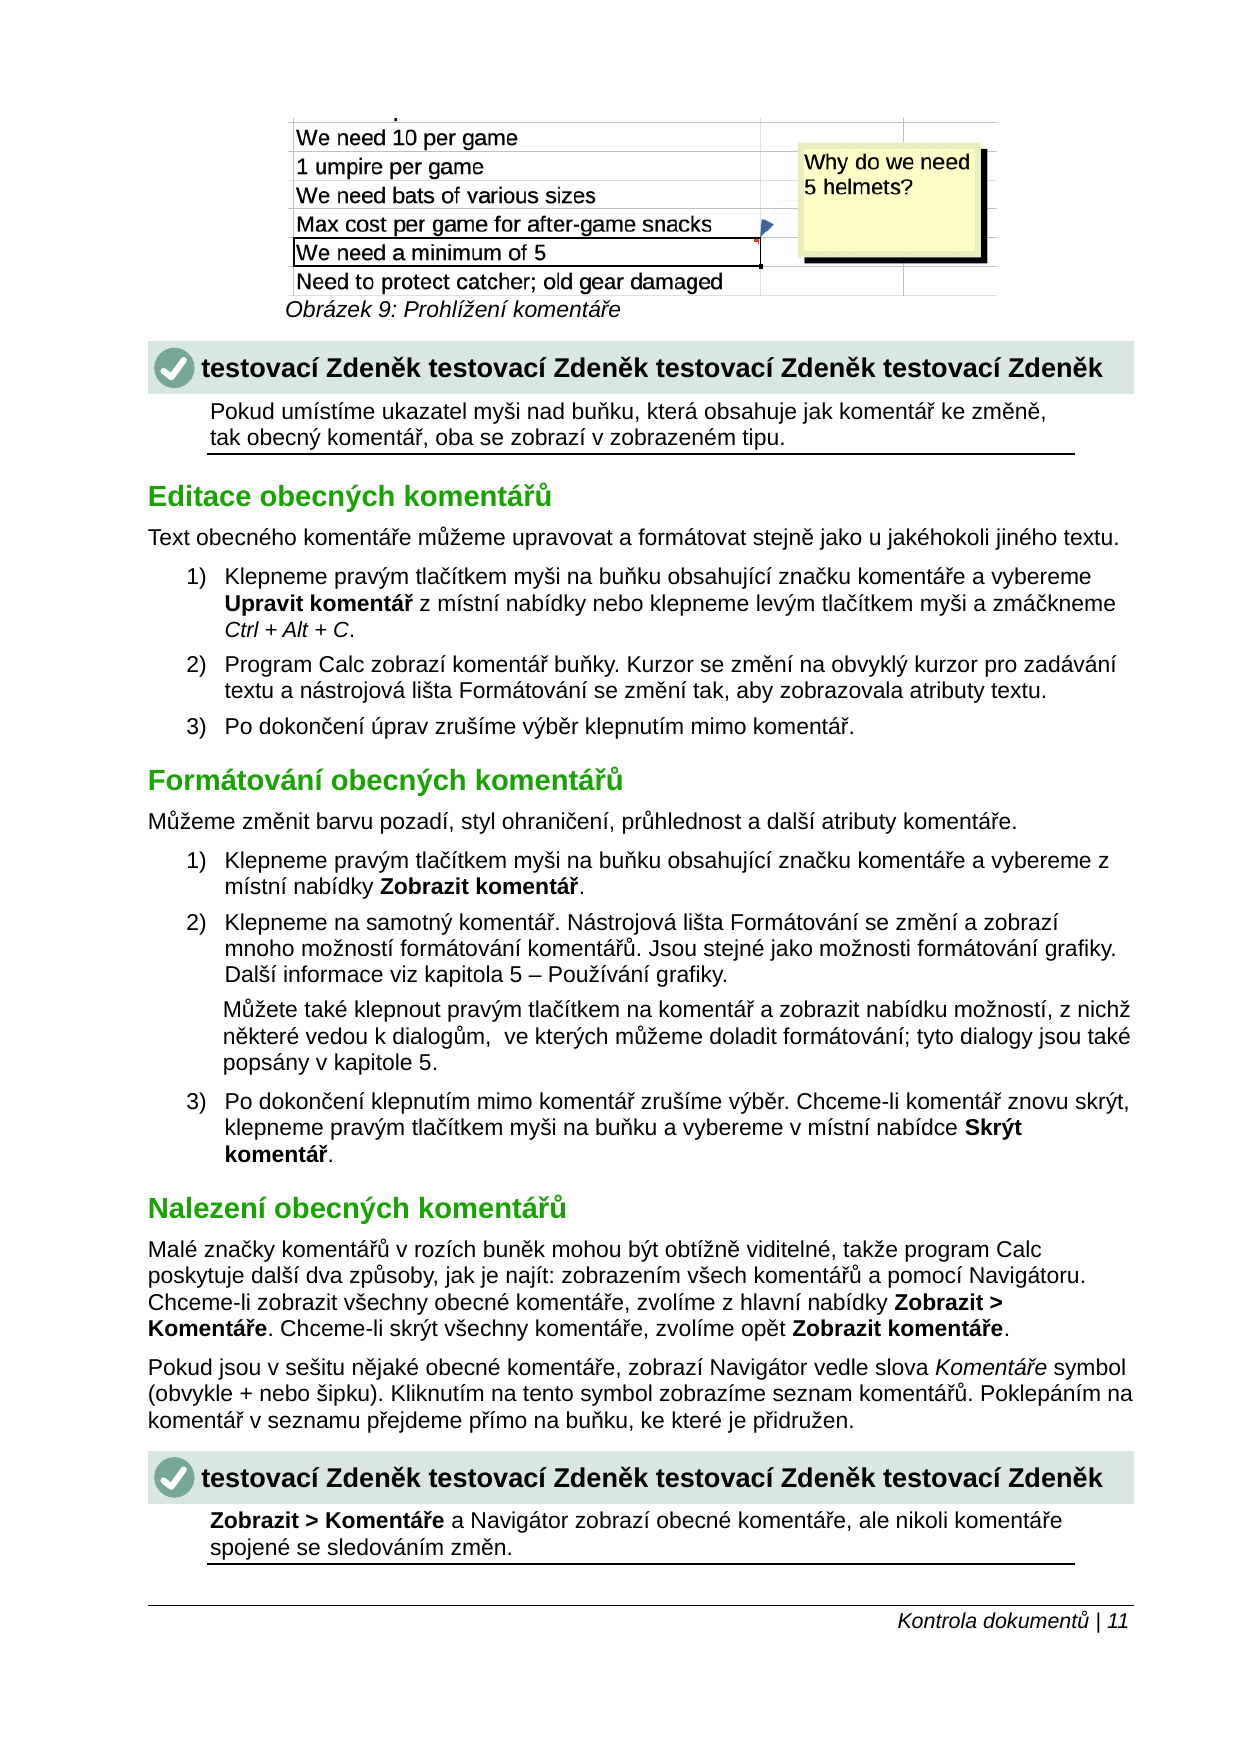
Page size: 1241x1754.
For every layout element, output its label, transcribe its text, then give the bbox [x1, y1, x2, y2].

list Program Calc zobrazí komentář buňky. Kurzor se změní na obvyklý kurzor pro zadávání textu a nástrojová lišta Formátování se změní tak, aby zobrazovala atributy textu. [207, 651, 1134, 704]
text Můžeme změnit barvu pozadí, styl ohraničení, průhlednost a další atributy komentáře. [148, 808, 1134, 834]
text Text obecného komentáře můžeme upravovat a formátovat stejně jako u jakéhokoli jiného textu. [148, 524, 1134, 551]
subtitle Editace obecných komentářů [148, 479, 1134, 513]
text Malé značky komentářů v rozích buněk mohou být obtížně viditelné, takže program Calc poskytuje další dva způsoby, jak je najít: zobrazením všech komentářů a pomocí Navigátoru. Chceme-li zobrazit všechny obecné komentáře, zvolíme z hlavní nabídky Zobrazit > Komentáře. Chceme-li skrýt všechny komentáře, zvolíme opět Zobrazit komentáře. [148, 1236, 1134, 1341]
text Pokud umístíme ukazatel myši nad buňku, která obsahuje jak komentář ke změně, tak obecný komentář, oba se zobrazí v zobrazeném tipu. [207, 394, 1075, 453]
list Klepneme na samotný komentář. Nástrojová lišta Formátování se změní a zobrazí mnoho možností formátování komentářů. Jsou stejné jako možnosti formátování grafiky. Další informace viz kapitola 5 – Používání grafiky. [207, 908, 1134, 987]
list Po dokončení úprav zrušíme výběr klepnutím mimo komentář. [207, 713, 1134, 739]
text Zobrazit > Komentáře a Navigátor zobrazí obecné komentáře, ale nikoli komentáře spojené se sledováním změn. [207, 1504, 1075, 1563]
picture [288, 118, 997, 296]
list Po dokončení klepnutím mimo komentář zrušíme výběr. Chceme-li komentář znovu skrýt, klepneme pravým tlačítkem myši na buňku a vybereme v místní nabídce Skrýt komentář. [207, 1088, 1134, 1167]
text Pokud jsou v sešitu nějaké obecné komentáře, zobrazí Navigátor vedle slova Komentáře symbol (obvykle + nebo šipku). Kliknutím na tento symbol zobrazíme seznam komentářů. Poklepáním na komentář v seznamu přejdeme přímo na buňku, ke které je přidružen. [148, 1354, 1134, 1433]
list Klepneme pravým tlačítkem myši na buňku obsahující značku komentáře a vybereme z místní nabídky Zobrazit komentář. [207, 847, 1134, 899]
subtitle testovací Zdeněk testovací Zdeněk testovací Zdeněk testovací Zdeněk [148, 1451, 1134, 1504]
subtitle Formátování obecných komentářů [148, 763, 1134, 796]
text Obrázek 9: Prohlížení komentáře [285, 118, 997, 322]
text Můžete také klepnout pravým tlačítkem na komentář a zobrazit nabídku možností, z nichž některé vedou k dialogům, ve kterých můžeme doladit formátování; tyto dialogy jsou také popsány v kapitole 5. [223, 996, 1134, 1075]
list Klepneme pravým tlačítkem myši na buňku obsahující značku komentáře a vybereme Upravit komentář z místní nabídky nebo klepneme levým tlačítkem myši a zmáčkneme Ctrl + Alt + C. [207, 563, 1134, 642]
subtitle Nalezení obecných komentářů [148, 1191, 1134, 1224]
subtitle testovací Zdeněk testovací Zdeněk testovací Zdeněk testovací Zdeněk [148, 341, 1134, 394]
